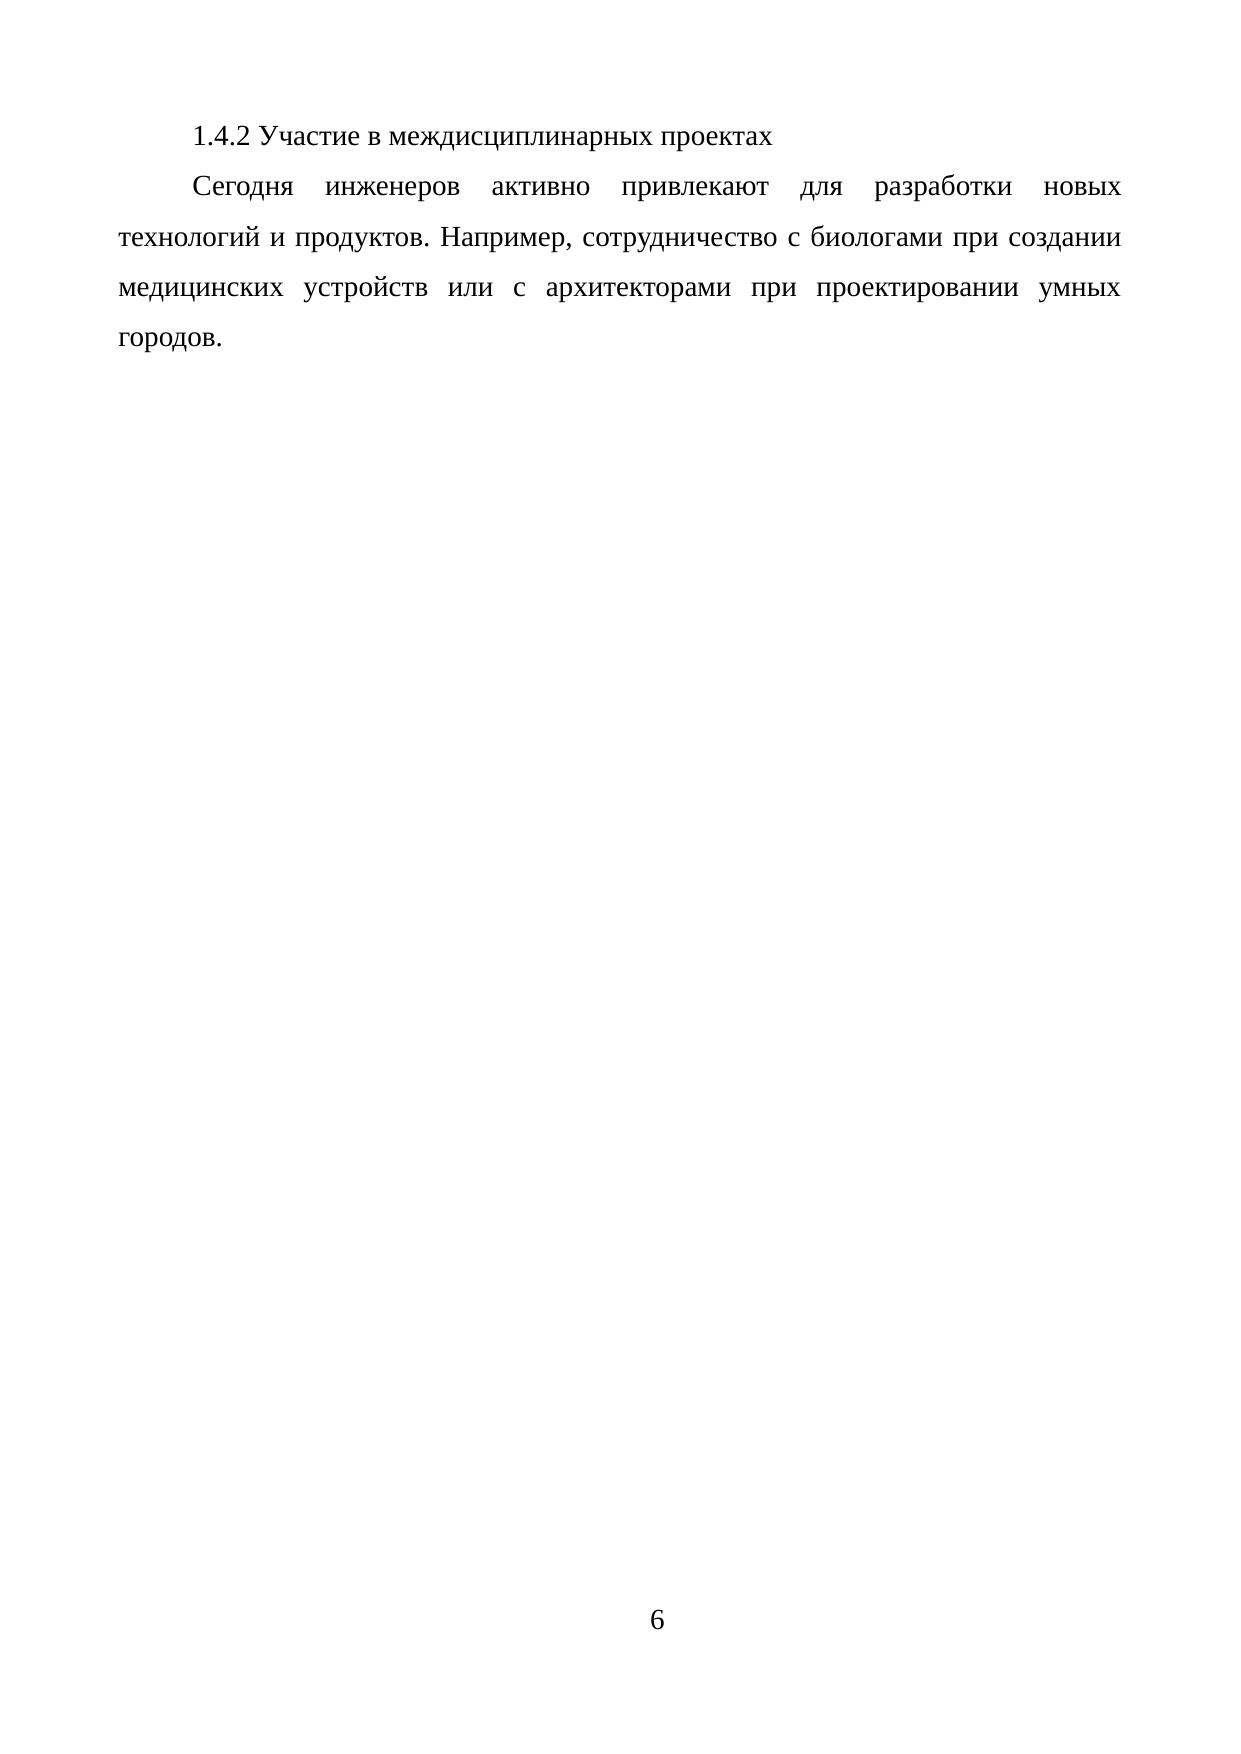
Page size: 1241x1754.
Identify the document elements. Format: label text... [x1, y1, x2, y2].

text Сегодня инженеров активно привлекают для разработки новых технологий и продуктов. Например, сотрудничество с биологами при создании медицинских устройств или с архитекторами при проектировании умных городов. [118, 168, 1122, 353]
subtitle Участие в междисциплинарных проектах [118, 118, 1122, 152]
